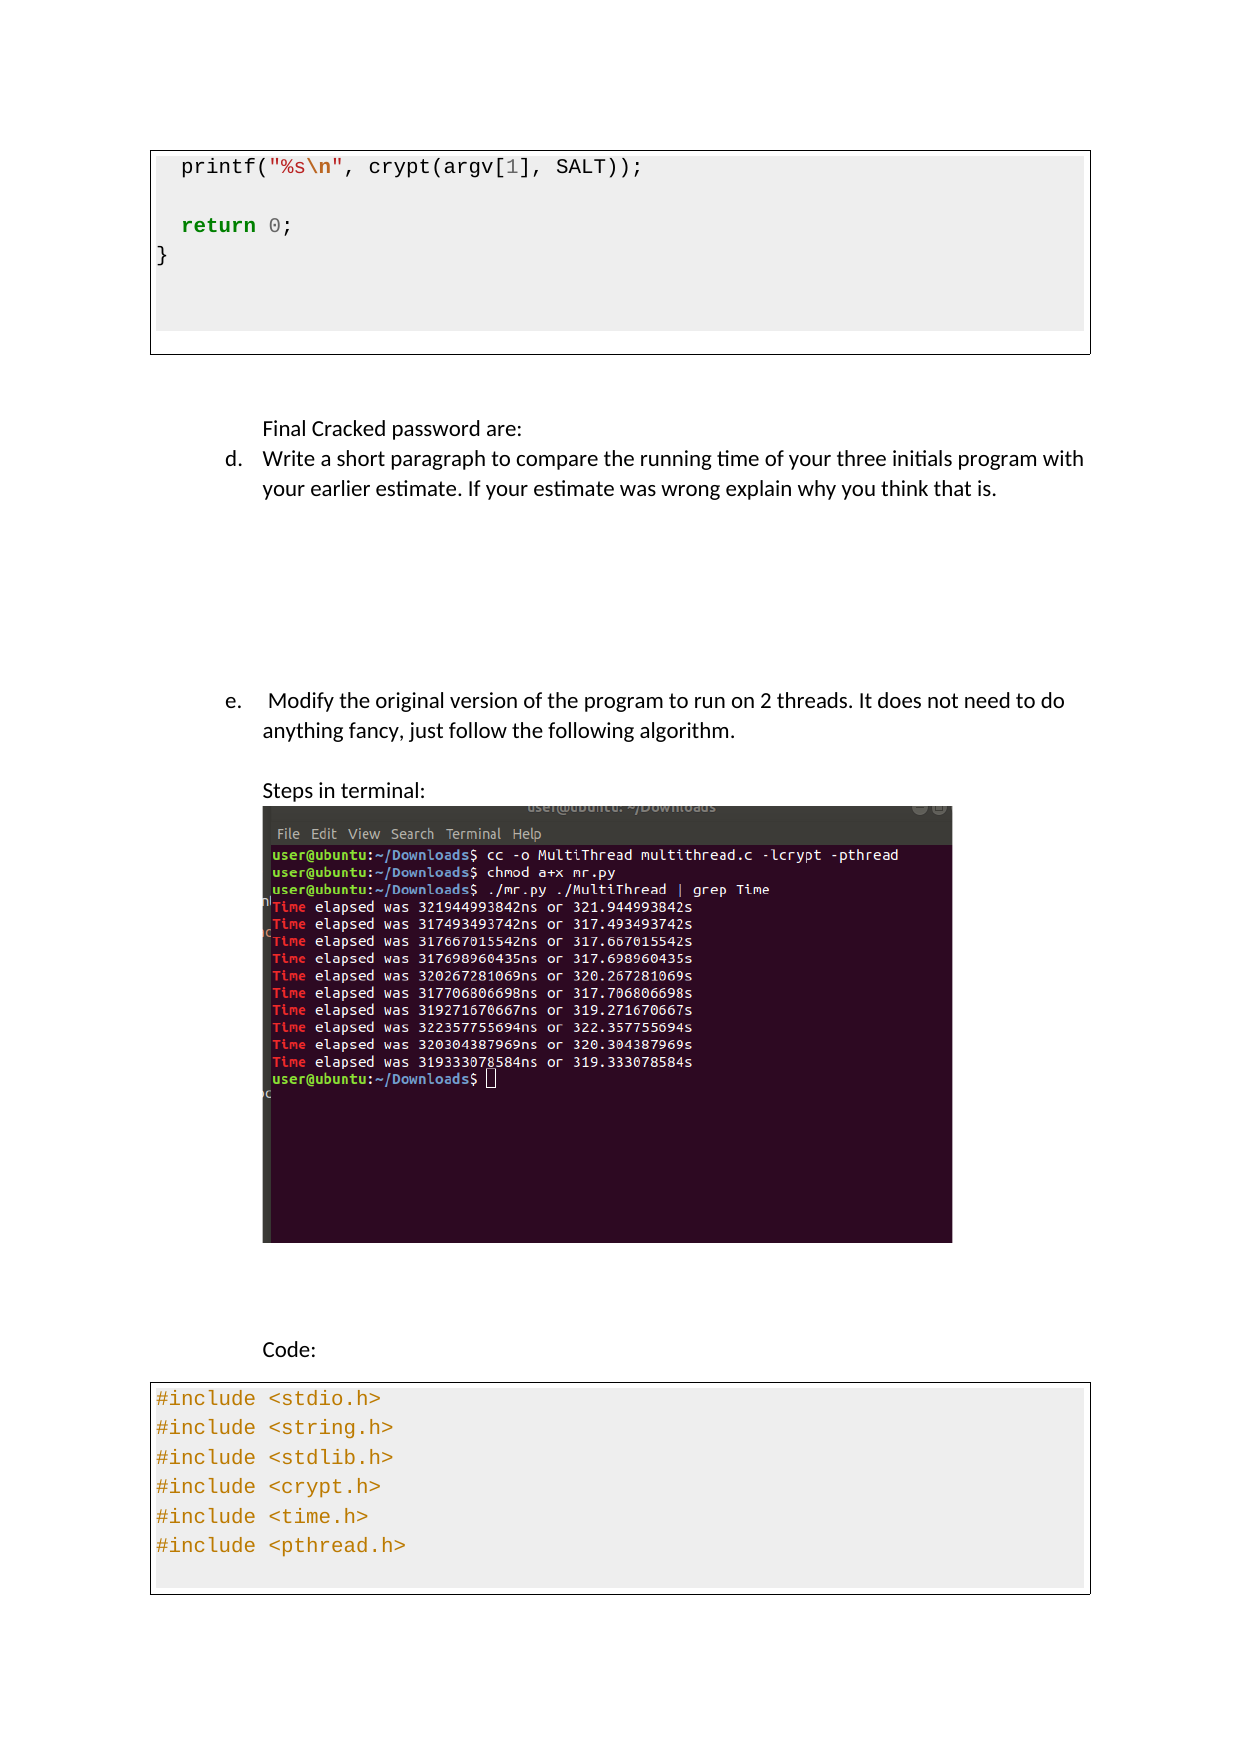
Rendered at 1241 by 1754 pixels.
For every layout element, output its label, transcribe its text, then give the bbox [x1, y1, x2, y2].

list Write a short paragraph to compare the running time of your three initials program with your earlier estimate. If your estimate was wrong explain why you think that is. [225, 444, 1090, 503]
list Final Cracked password are: [262, 414, 1090, 442]
table_header printf("%s\n", crypt(argv[1], SALT)); return 0; } [151, 151, 1090, 354]
list Modify the original version of the program to run on 2 threads. It does not need to do anything fancy, just follow the following algorithm. [225, 686, 1090, 744]
list Code: [262, 1335, 1090, 1363]
picture [262, 806, 953, 1243]
table_header #include <stdio.h> #include <string.h> #include <stdlib.h> #include <crypt.h> #include <time.h> #include <pthread.h> [151, 1383, 1090, 1594]
list Steps in terminal: [262, 777, 1090, 805]
